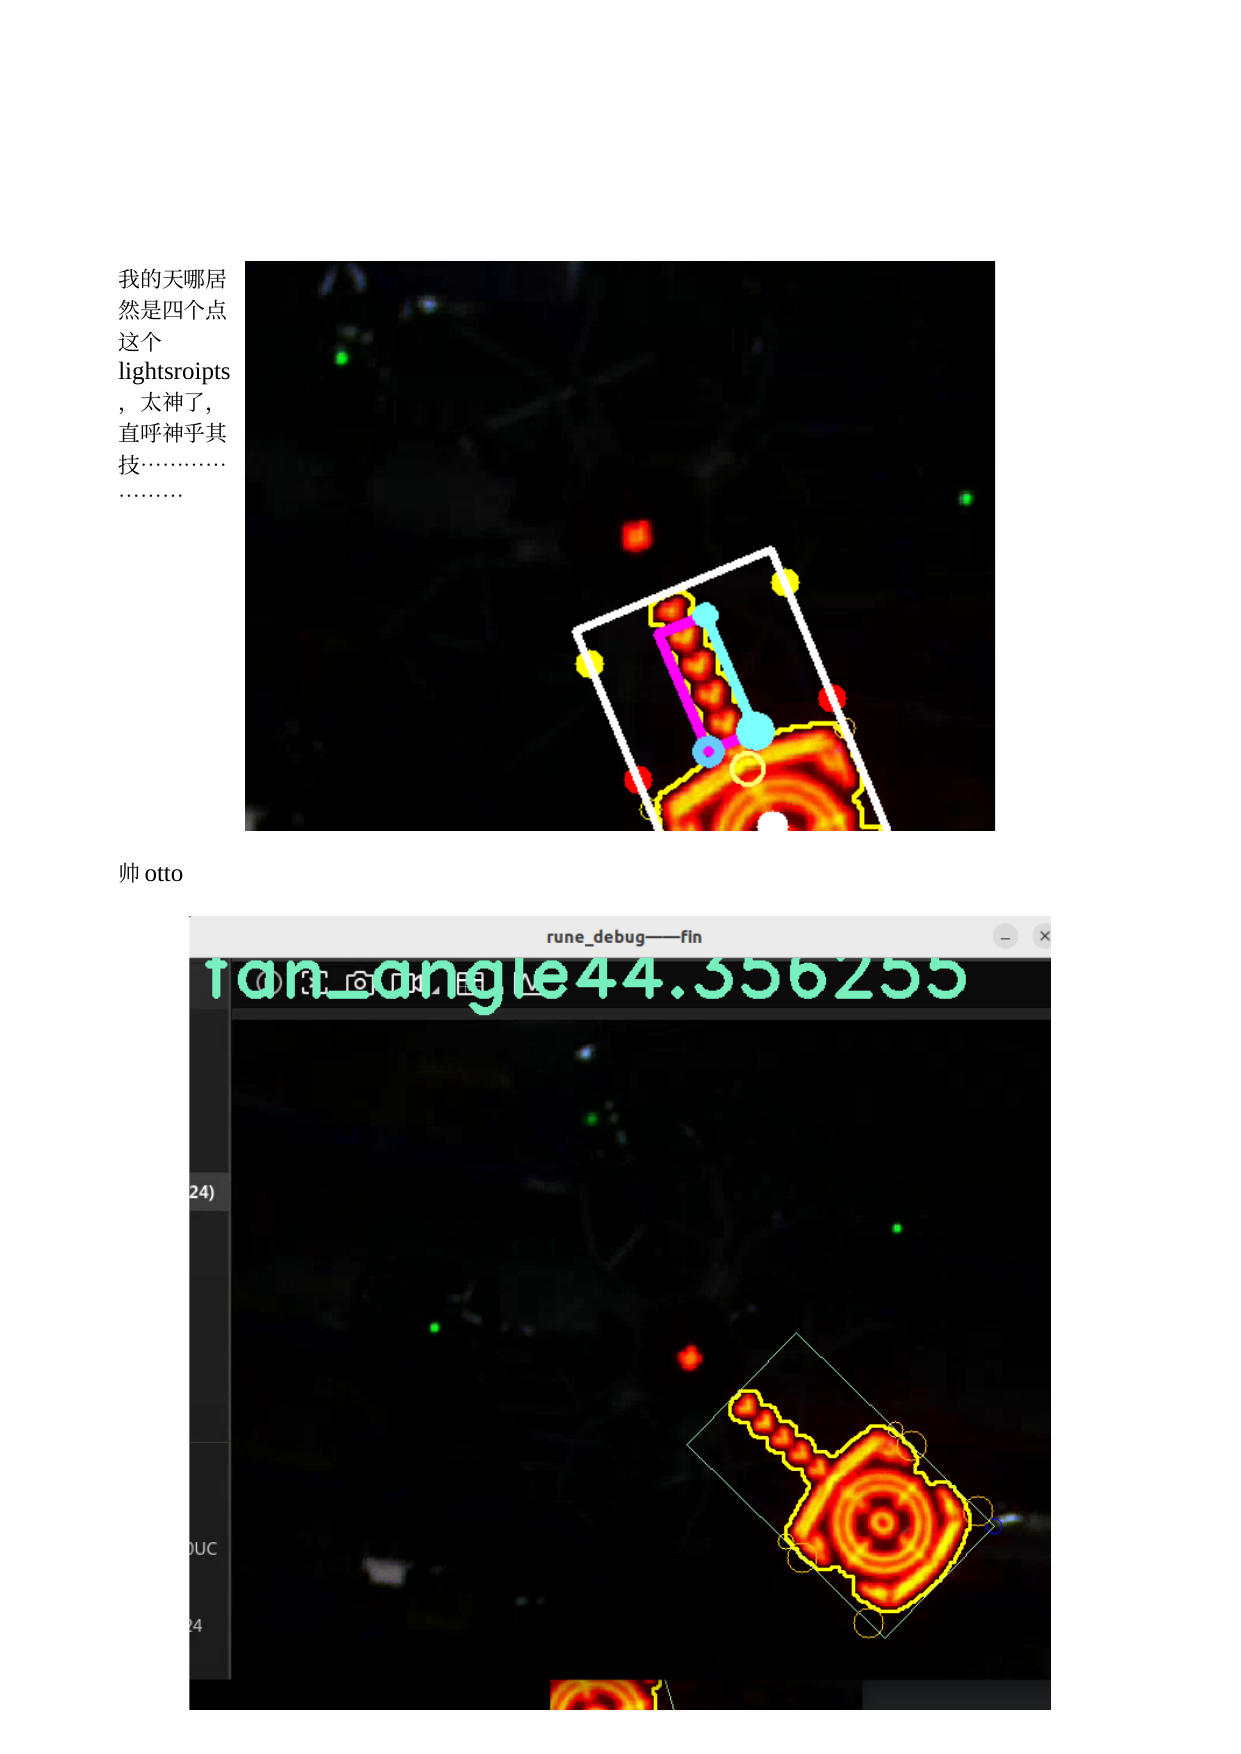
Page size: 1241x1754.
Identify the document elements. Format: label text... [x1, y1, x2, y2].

text [995, 262, 1122, 511]
text 我的天哪居然是四个点这个lightsroipts，太神了，直呼神乎其技………………… [118, 262, 245, 511]
text 帅otto [118, 856, 1122, 887]
picture [245, 261, 995, 831]
picture [189, 916, 1051, 1710]
